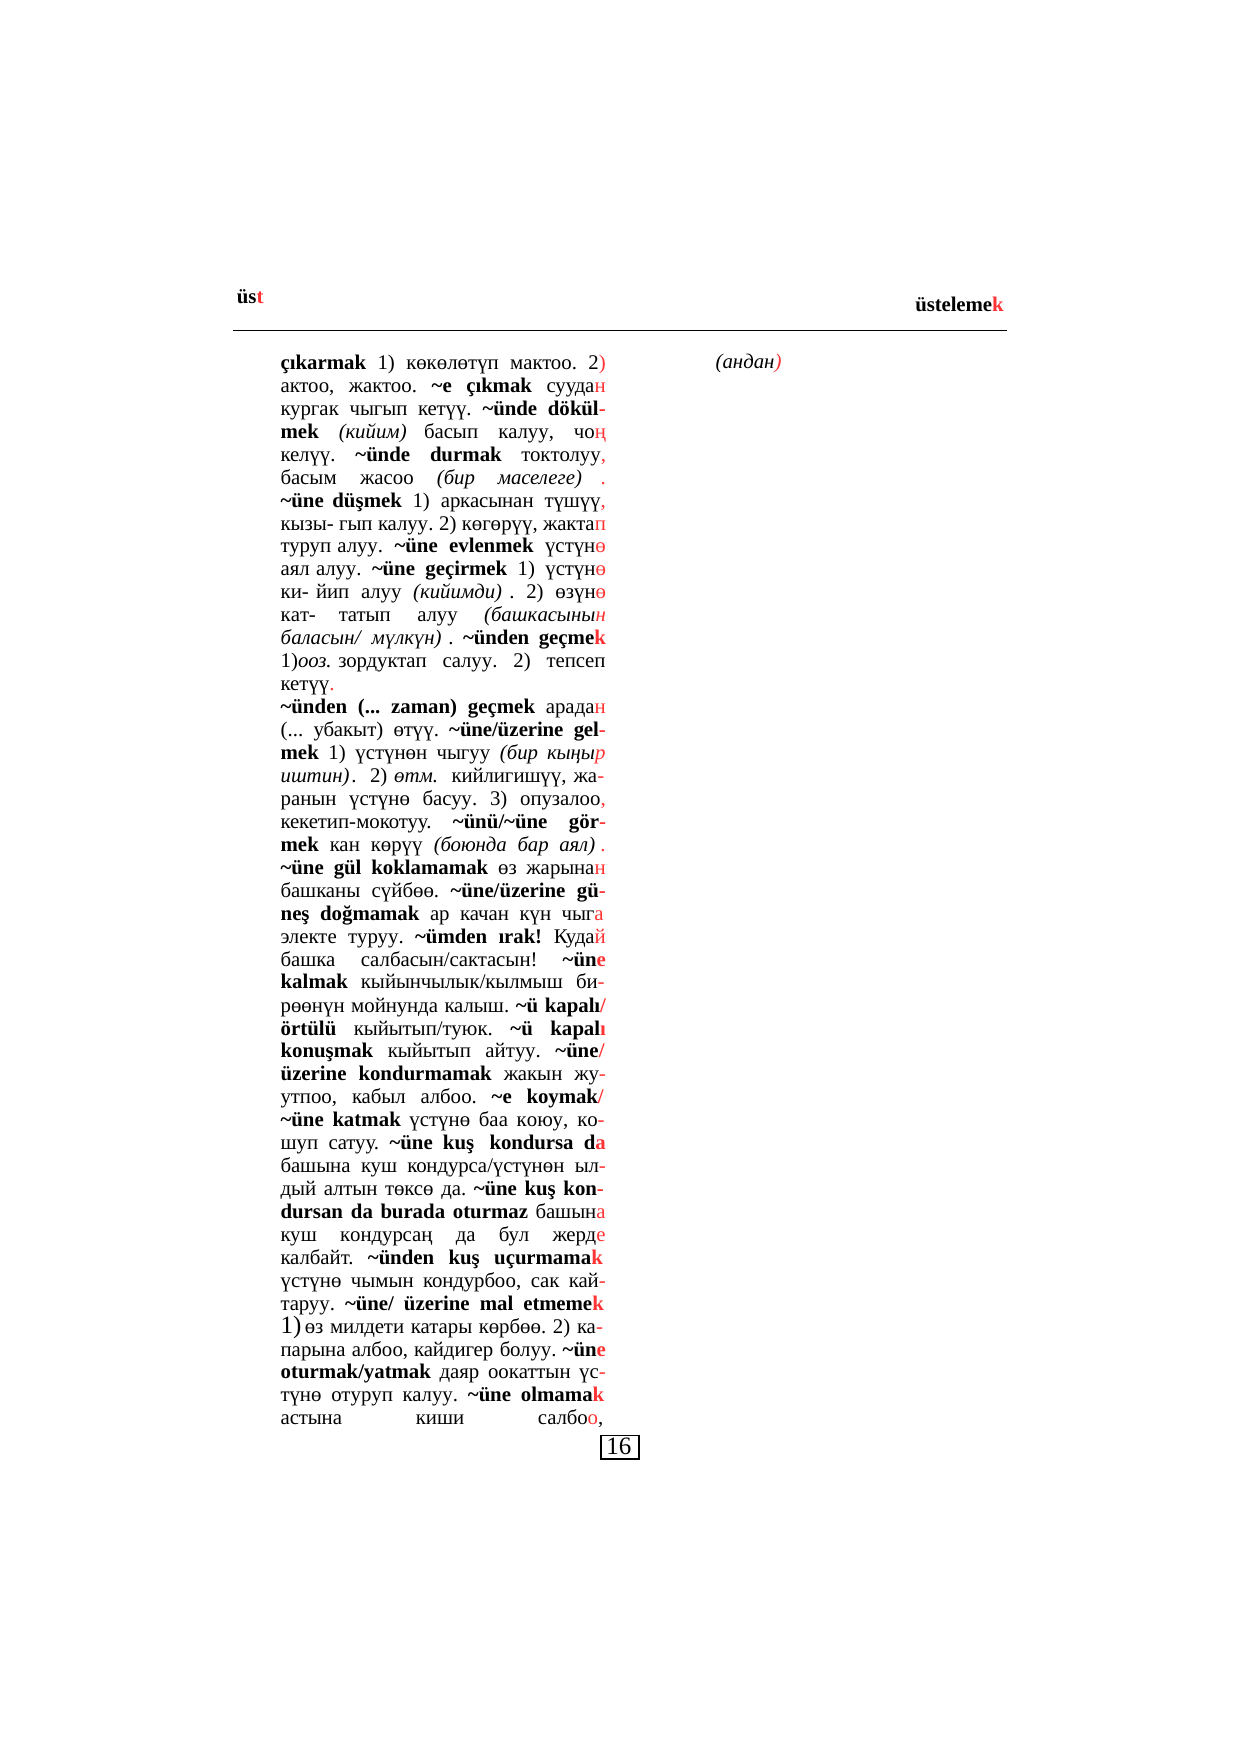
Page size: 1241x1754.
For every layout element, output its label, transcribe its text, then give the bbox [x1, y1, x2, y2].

text астына киши салбоо, [280, 1406, 603, 1429]
list өз милдети катары көрбөө. 2) ка- [280, 1315, 606, 1338]
text парына албоо, кайдигер болуу. ~üne oturmak/yatmak даяр оокаттын үс- түнө отуруп калуу. ~üne olmamak [280, 1338, 606, 1406]
text ранын үстүнө басуу. 3) опузалоо, кекетип-мокотуу. ~ünü/~üne gör- mek кан көрүү (боюнда бар аял) . [280, 787, 606, 856]
text dursan da burada oturmaz башына куш кондурсаң да бул жерде калбайт. ~ünden kuş uçurmamak [280, 1200, 606, 1269]
text ~üne katmak үстүнө баа коюу, ко- [280, 1108, 606, 1131]
text ~ünden (... zaman) geçmek арадан [280, 695, 606, 718]
text үстүнө чымын кондурбоо, сак кай- таруу. ~üne/ üzerine mal etmemek [280, 1269, 606, 1315]
text (андан) [715, 350, 1063, 373]
text рөөнүн мойнунда калыш. ~ü kapalı/ örtülü кыйытып/туюк. ~ü kapalı konuşmak кыйытып айтуу. ~üne/ [280, 994, 606, 1062]
text üstelemek [915, 292, 1065, 316]
text üzerine kondurmamak жакын жу- утпоо, кабыл албоо. ~e koymak/ [280, 1062, 606, 1108]
text çıkarmak 1) көкөлөтүп мактоо. 2) актоо, жактоо. ~e çıkmak суудан кургак чыгып кетүү. ~ünde dökül- mek (кийим) басып калуу, чоң келүү. ~ünde durmak токтолуу, басым жасоо (бир маселеге) . ~üne düşmek 1) аркасынан түшүү, кызы- гып калуу. 2) көгөрүү, жактап туруп алуу. ~üne evlenmek үстүнө аял алуу. ~üne geçirmek 1) үстүнө ки- йип алуу (кийимди) . 2) өзүнө кат- татып алуу (башкасынын баласын/ мүлкүн) . ~ünden geçmek 1)ооз. зордуктап салуу. 2) тепсеп кетүү. [280, 350, 606, 695]
text электе туруу. ~ümden ırak! Кудай башка салбасын/сактасын! ~üne kalmak кыйынчылык/кылмыш би- [280, 925, 606, 993]
text üst [175, 284, 263, 308]
text (... убакыт) өтүү. ~üne/üzerine gel- mek 1) үстүнөн чыгуу (бир кыңыр иштин). 2) өтм. кийлигишүү, жа- [280, 718, 606, 787]
text шуп сатуу. ~üne kuş kondursa da башына куш кондурса/үстүнөн ыл- дый алтын төксө да. ~üne kuş kon- [280, 1131, 606, 1200]
text ~üne gül koklamamak өз жарынан башканы сүйбөө. ~üne/üzerine gü- neş doğmamak ар качан күн чыга [280, 856, 606, 925]
